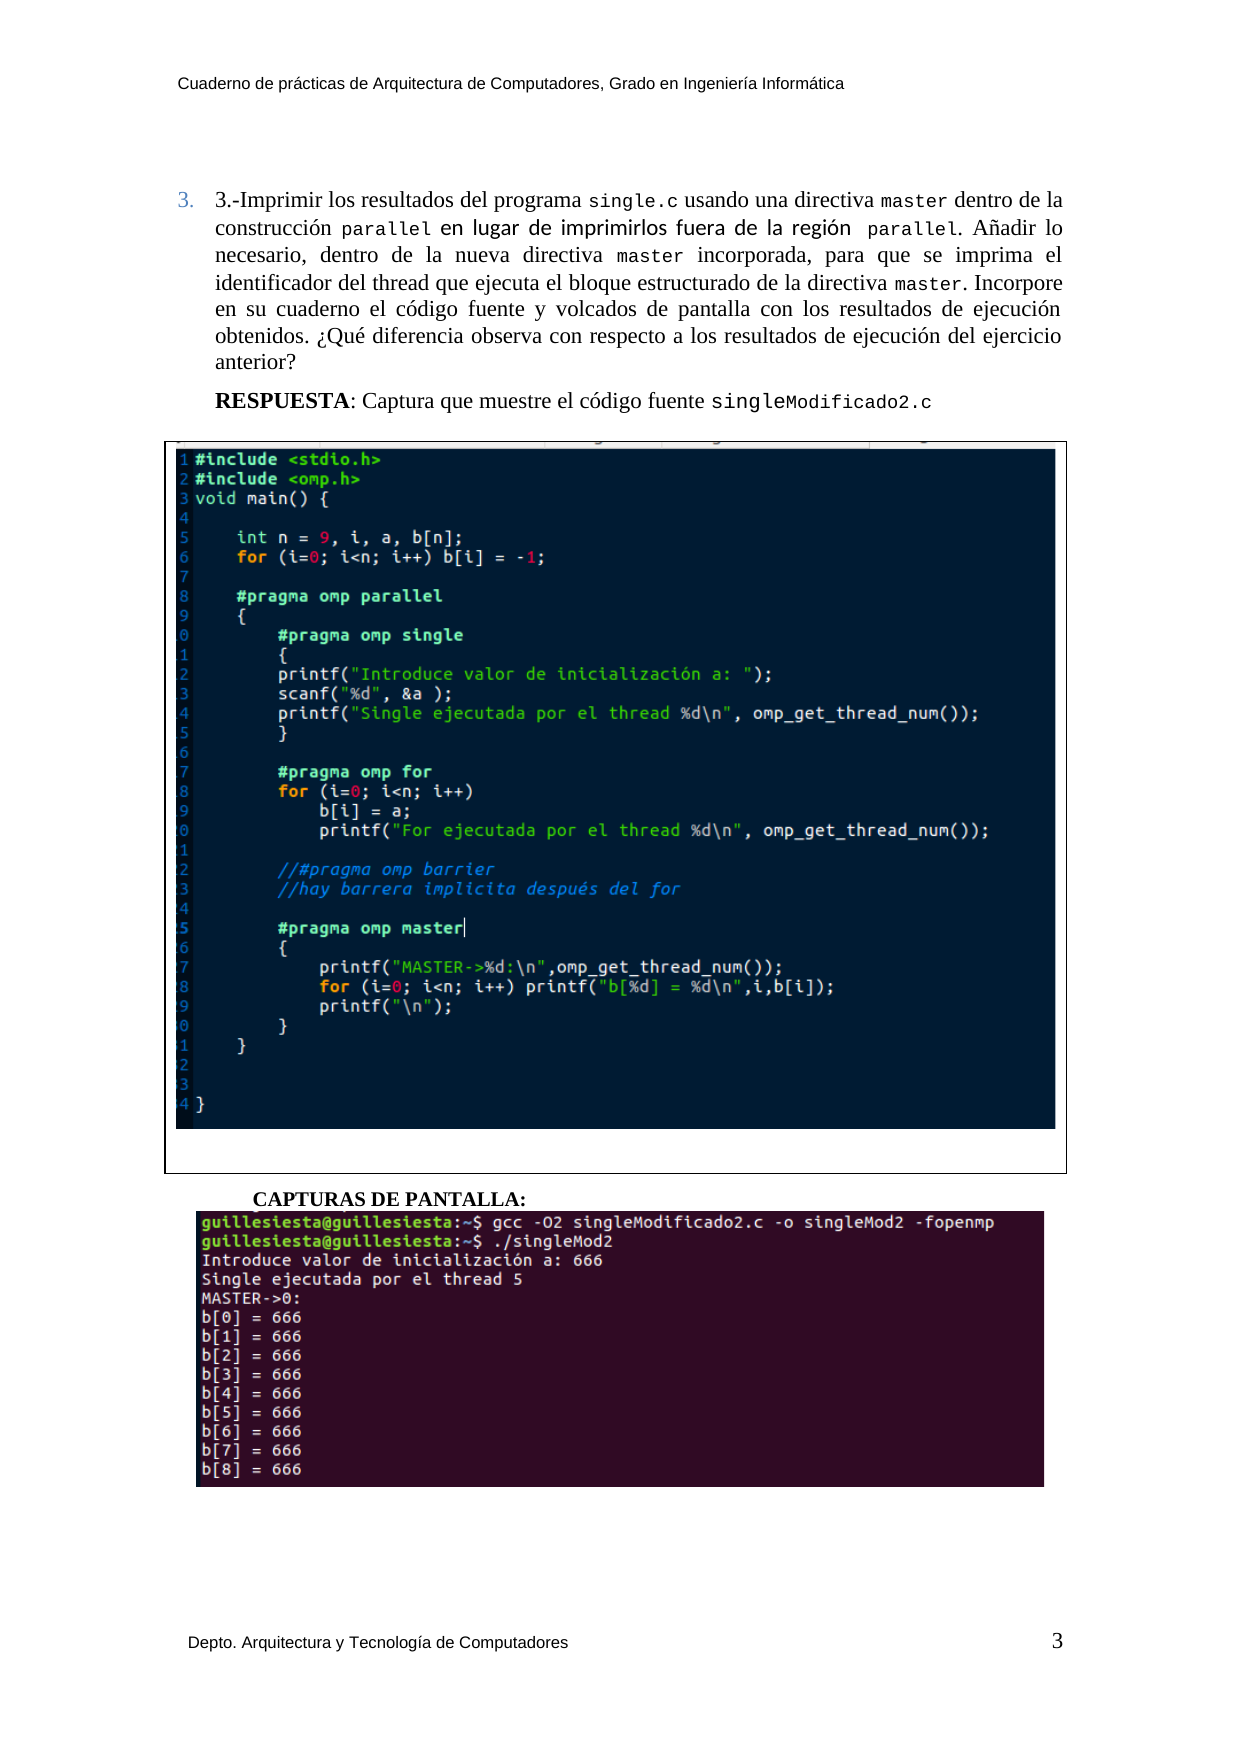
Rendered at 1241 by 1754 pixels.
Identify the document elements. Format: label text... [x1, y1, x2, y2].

list 3.-Imprimir los resultados del programa single.c usando una directiva master dentro de la construcción parallel en lugar de imprimirlos fuera de la región parallel. Añadir lo necesario, dentro de la nueva directiva master incorporada, para que se imprima el identificador del thread que ejecuta el bloque estructurado de la directiva master. Incorpore en su cuaderno el código fuente y volcados de pantalla con los resultados de ejecución obtenidos. ¿Qué diferencia observa con respecto a los resultados de ejecución del ejercicio anterior? [177, 187, 1063, 374]
picture [196, 1211, 1045, 1487]
picture [176, 442, 1056, 1129]
table_header [166, 442, 1066, 1173]
text CAPTURAS DE PANTALLA: [252, 1187, 1063, 1211]
text RESPUESTA: Captura que muestre el código fuente singleModificado2.c [215, 387, 1063, 415]
